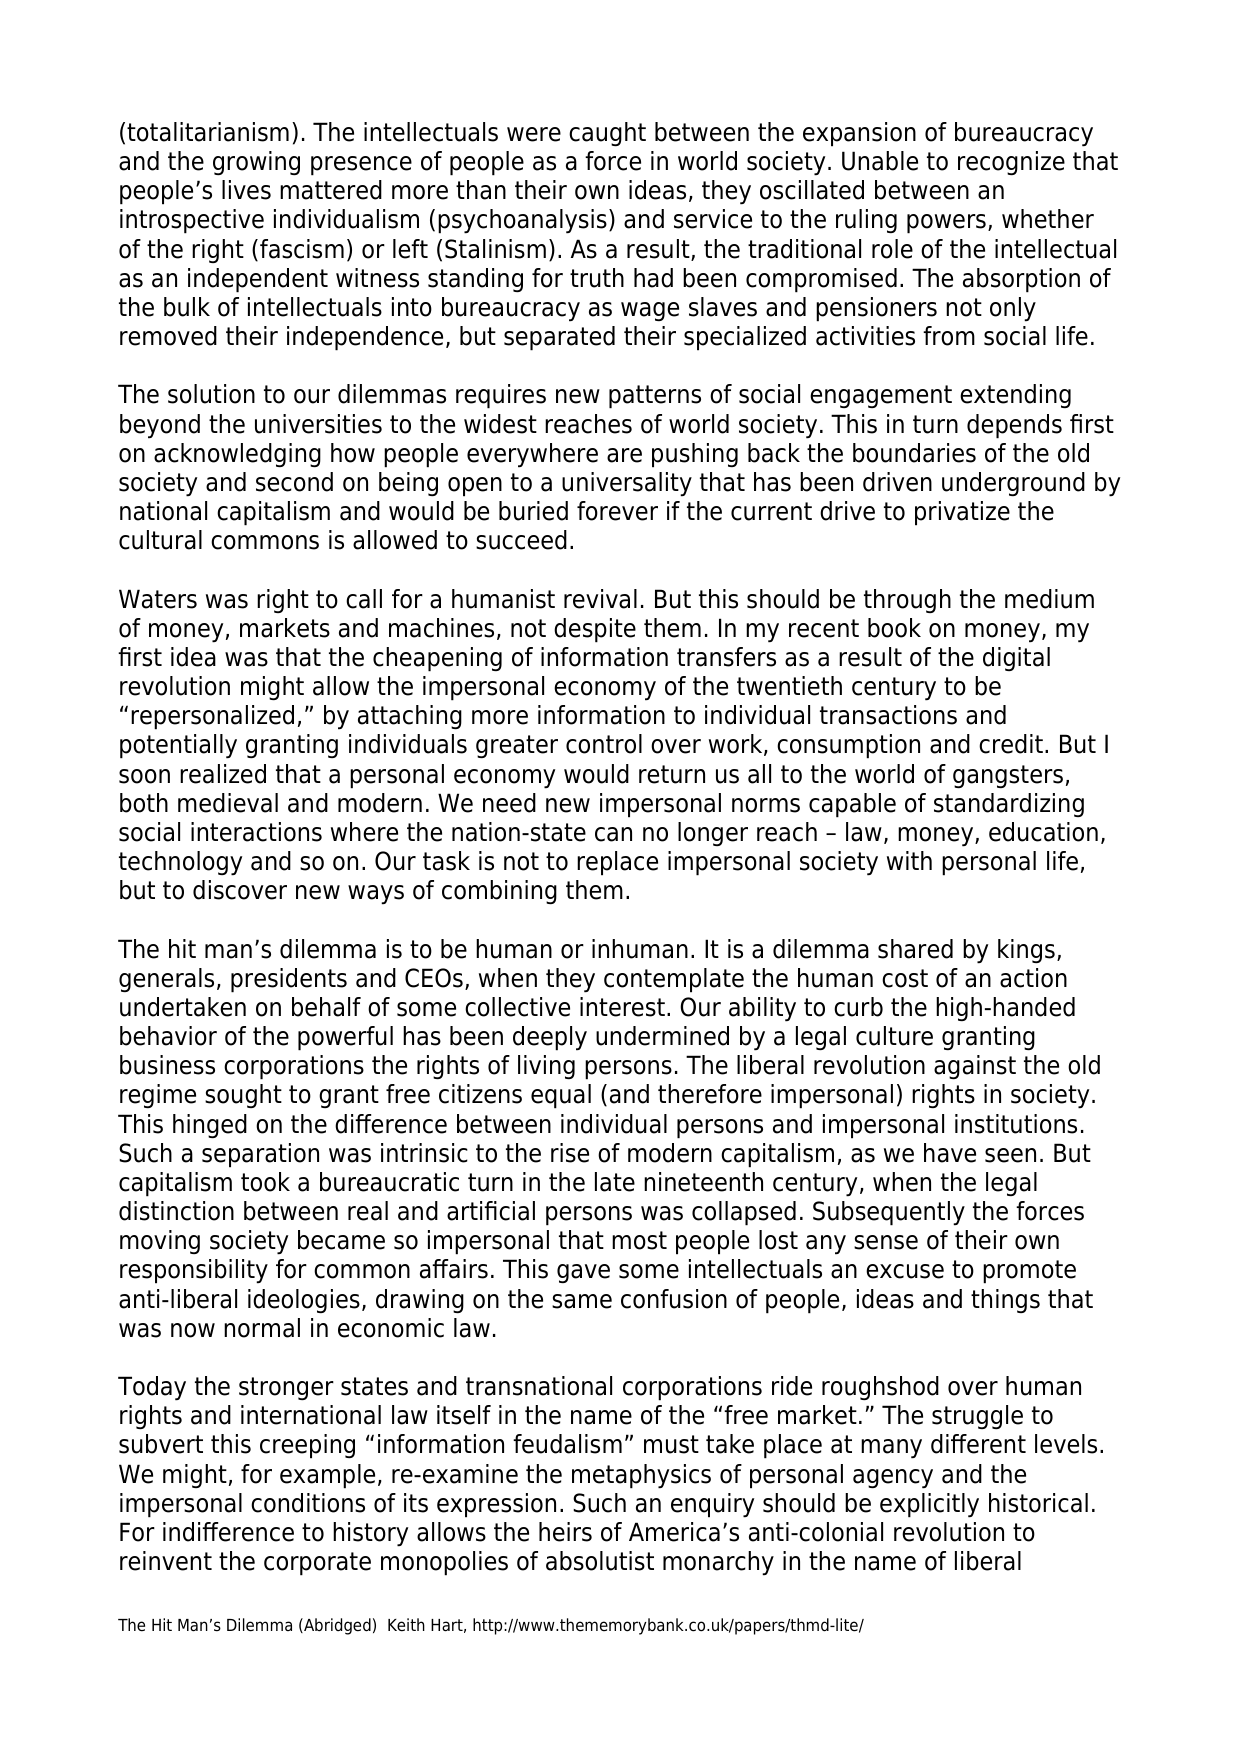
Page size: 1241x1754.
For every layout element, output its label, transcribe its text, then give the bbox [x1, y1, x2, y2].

text Today the stronger states and transnational corporations ride roughshod over human rights and international law itself in the name of the “free market.” The struggle to subvert this creeping “information feudalism” must take place at many different levels. We might, for example, re-examine the metaphysics of personal agency and the impersonal conditions of its expression. Such an enquiry should be explicitly historical. For indifference to history allows the heirs of America’s anti-colonial revolution to reinvent the corporate monopolies of absolutist monarchy in the name of liberal [118, 1372, 1122, 1576]
text Waters was right to call for a humanist revival. But this should be through the medium of money, markets and machines, not despite them. In my recent book on money, my first idea was that the cheapening of information transfers as a result of the digital revolution might allow the impersonal economy of the twentieth century to be “repersonalized,” by attaching more information to individual transactions and potentially granting individuals greater control over work, consumption and credit. But I soon realized that a personal economy would return us all to the world of gangsters, both medieval and modern. We need new impersonal norms capable of standardizing social interactions where the nation-state can no longer reach – law, money, education, technology and so on. Our task is not to replace impersonal society with personal life, but to discover new ways of combining them. [118, 585, 1122, 906]
text The hit man’s dilemma is to be human or inhuman. It is a dilemma shared by kings, generals, presidents and CEOs, when they contemplate the human cost of an action undertaken on behalf of some collective interest. Our ability to curb the high-handed behavior of the powerful has been deeply undermined by a legal culture granting business corporations the rights of living persons. The liberal revolution against the old regime sought to grant free citizens equal (and therefore impersonal) rights in society. This hinged on the difference between individual persons and impersonal institutions. Such a separation was intrinsic to the rise of modern capitalism, as we have seen. But capitalism took a bureaucratic turn in the late nineteenth century, when the legal distinction between real and artificial persons was collapsed. Subsequently the forces moving society became so impersonal that most people lost any sense of their own responsibility for common affairs. This gave some intellectuals an excuse to promote anti-liberal ideologies, drawing on the same confusion of people, ideas and things that was now normal in economic law. [118, 935, 1122, 1343]
text The solution to our dilemmas requires new patterns of social engagement extending beyond the universities to the widest reaches of world society. This in turn depends first on acknowledging how people everywhere are pushing back the boundaries of the old society and second on being open to a universality that has been driven underground by national capitalism and would be buried forever if the current drive to privatize the cultural commons is allowed to succeed. [118, 381, 1122, 556]
text (totalitarianism). The intellectuals were caught between the expansion of bureaucracy and the growing presence of people as a force in world society. Unable to recognize that people’s lives mattered more than their own ideas, they oscillated between an introspective individualism (psychoanalysis) and service to the ruling powers, whether of the right (fascism) or left (Stalinism). As a result, the traditional role of the intellectual as an independent witness standing for truth had been compromised. The absorption of the bulk of intellectuals into bureaucracy as wage slaves and pensioners not only removed their independence, but separated their specialized activities from social life. [118, 118, 1122, 351]
